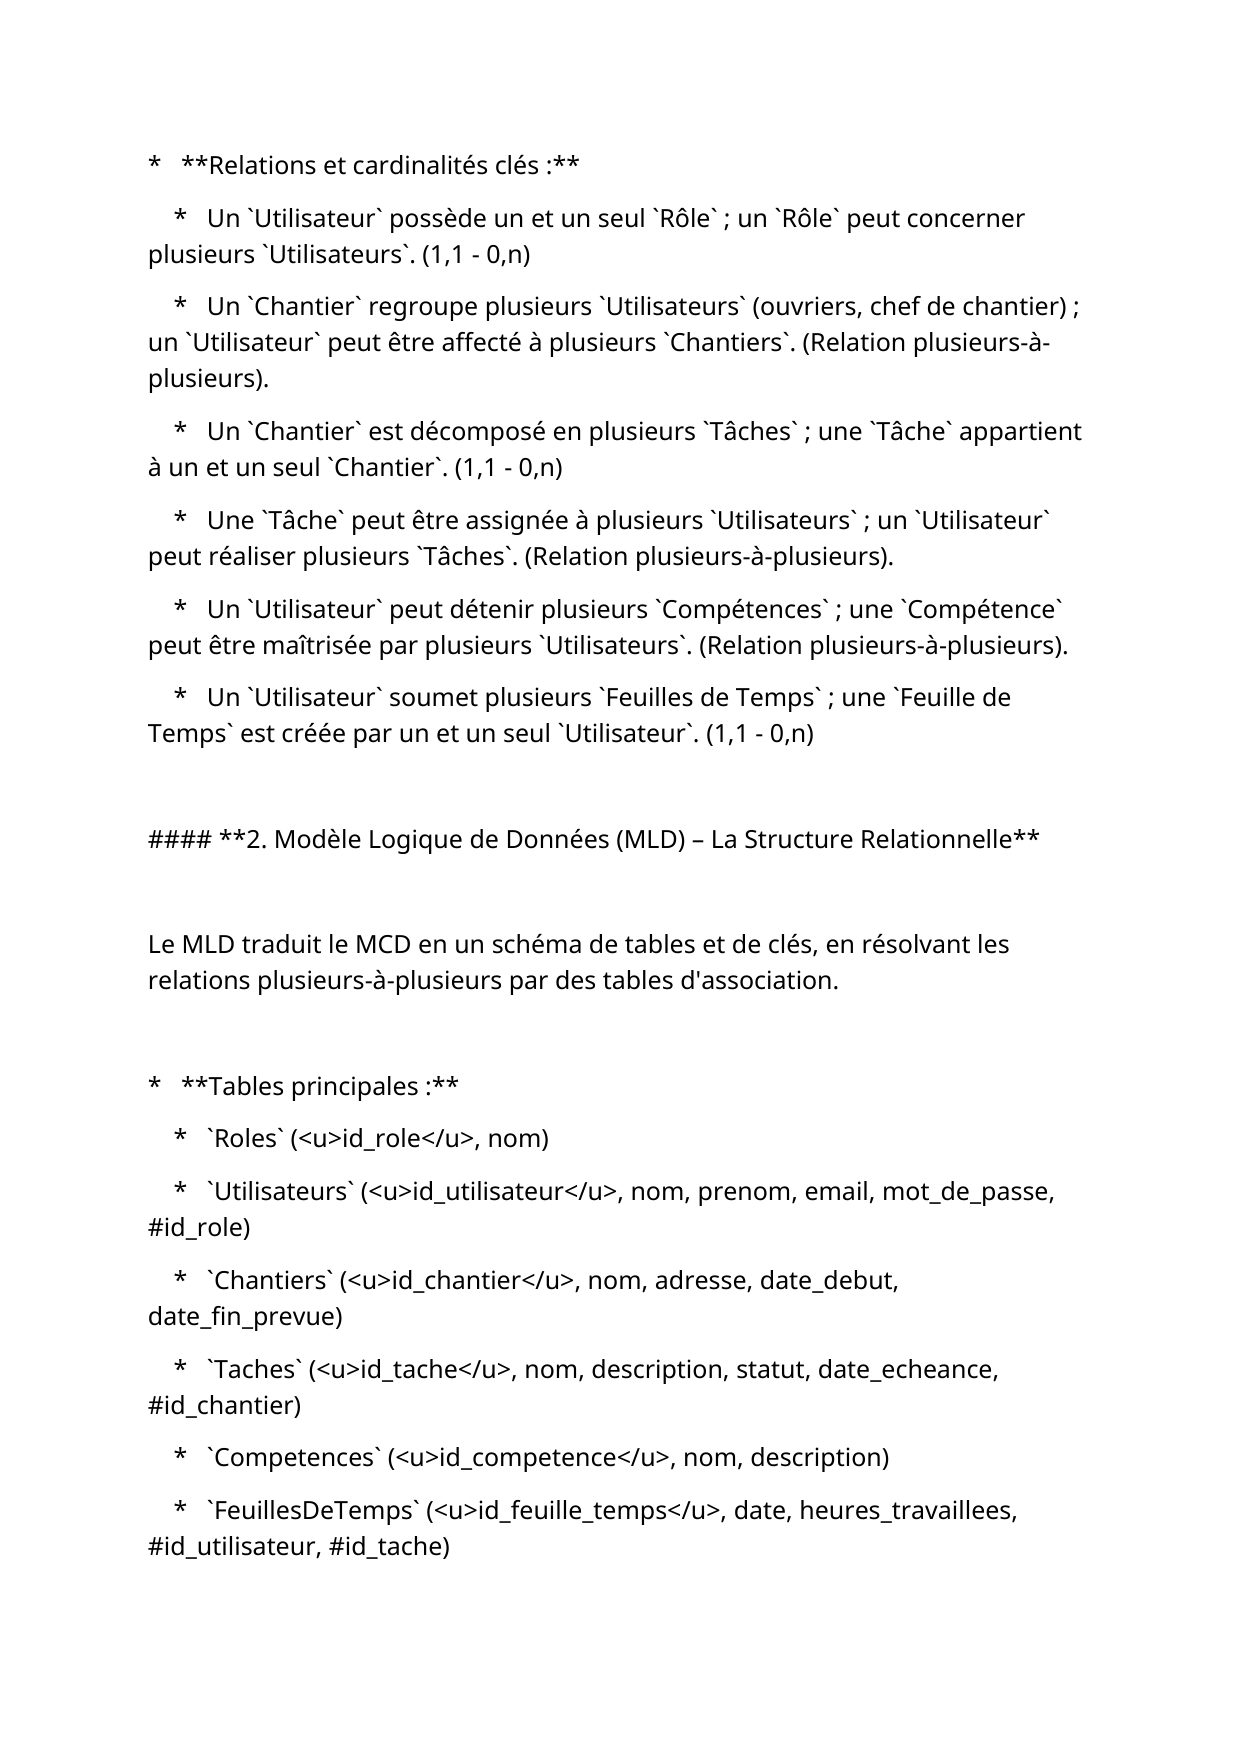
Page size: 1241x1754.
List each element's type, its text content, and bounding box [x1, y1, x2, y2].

text * **Tables principales :** [148, 1068, 1093, 1102]
text * Un `Chantier` regroupe plusieurs `Utilisateurs` (ouvriers, chef de chantier) ; un `Utilisateur` peut être affecté à plusieurs `Chantiers`. (Relation plusieurs-à-plusieurs). [148, 289, 1093, 395]
text * `Competences` (<u>id_competence</u>, nom, description) [148, 1440, 1093, 1474]
text Le MLD traduit le MCD en un schéma de tables et de clés, en résolvant les relations plusieurs-à-plusieurs par des tables d'association. [148, 927, 1093, 997]
text * Un `Chantier` est décomposé en plusieurs `Tâches` ; une `Tâche` appartient à un et un seul `Chantier`. (1,1 - 0,n) [148, 414, 1093, 484]
text * **Relations et cardinalités clés :** [148, 148, 1093, 182]
text * Une `Tâche` peut être assignée à plusieurs `Utilisateurs` ; un `Utilisateur` peut réaliser plusieurs `Tâches`. (Relation plusieurs-à-plusieurs). [148, 503, 1093, 573]
text * Un `Utilisateur` possède un et un seul `Rôle` ; un `Rôle` peut concerner plusieurs `Utilisateurs`. (1,1 - 0,n) [148, 200, 1093, 270]
text * Un `Utilisateur` peut détenir plusieurs `Compétences` ; une `Compétence` peut être maîtrisée par plusieurs `Utilisateurs`. (Relation plusieurs-à-plusieurs). [148, 591, 1093, 661]
text * Un `Utilisateur` soumet plusieurs `Feuilles de Temps` ; une `Feuille de Temps` est créée par un et un seul `Utilisateur`. (1,1 - 0,n) [148, 680, 1093, 750]
text * `Roles` (<u>id_role</u>, nom) [148, 1121, 1093, 1155]
text #### **2. Modèle Logique de Données (MLD) – La Structure Relationnelle** [148, 822, 1093, 856]
text * `Taches` (<u>id_tache</u>, nom, description, statut, date_echeance, #id_chantier) [148, 1351, 1093, 1421]
text * `Utilisateurs` (<u>id_utilisateur</u>, nom, prenom, email, mot_de_passe, #id_role) [148, 1174, 1093, 1244]
text * `Chantiers` (<u>id_chantier</u>, nom, adresse, date_debut, date_fin_prevue) [148, 1263, 1093, 1333]
text * `FeuillesDeTemps` (<u>id_feuille_temps</u>, date, heures_travaillees, #id_utilisateur, #id_tache) [148, 1493, 1093, 1563]
